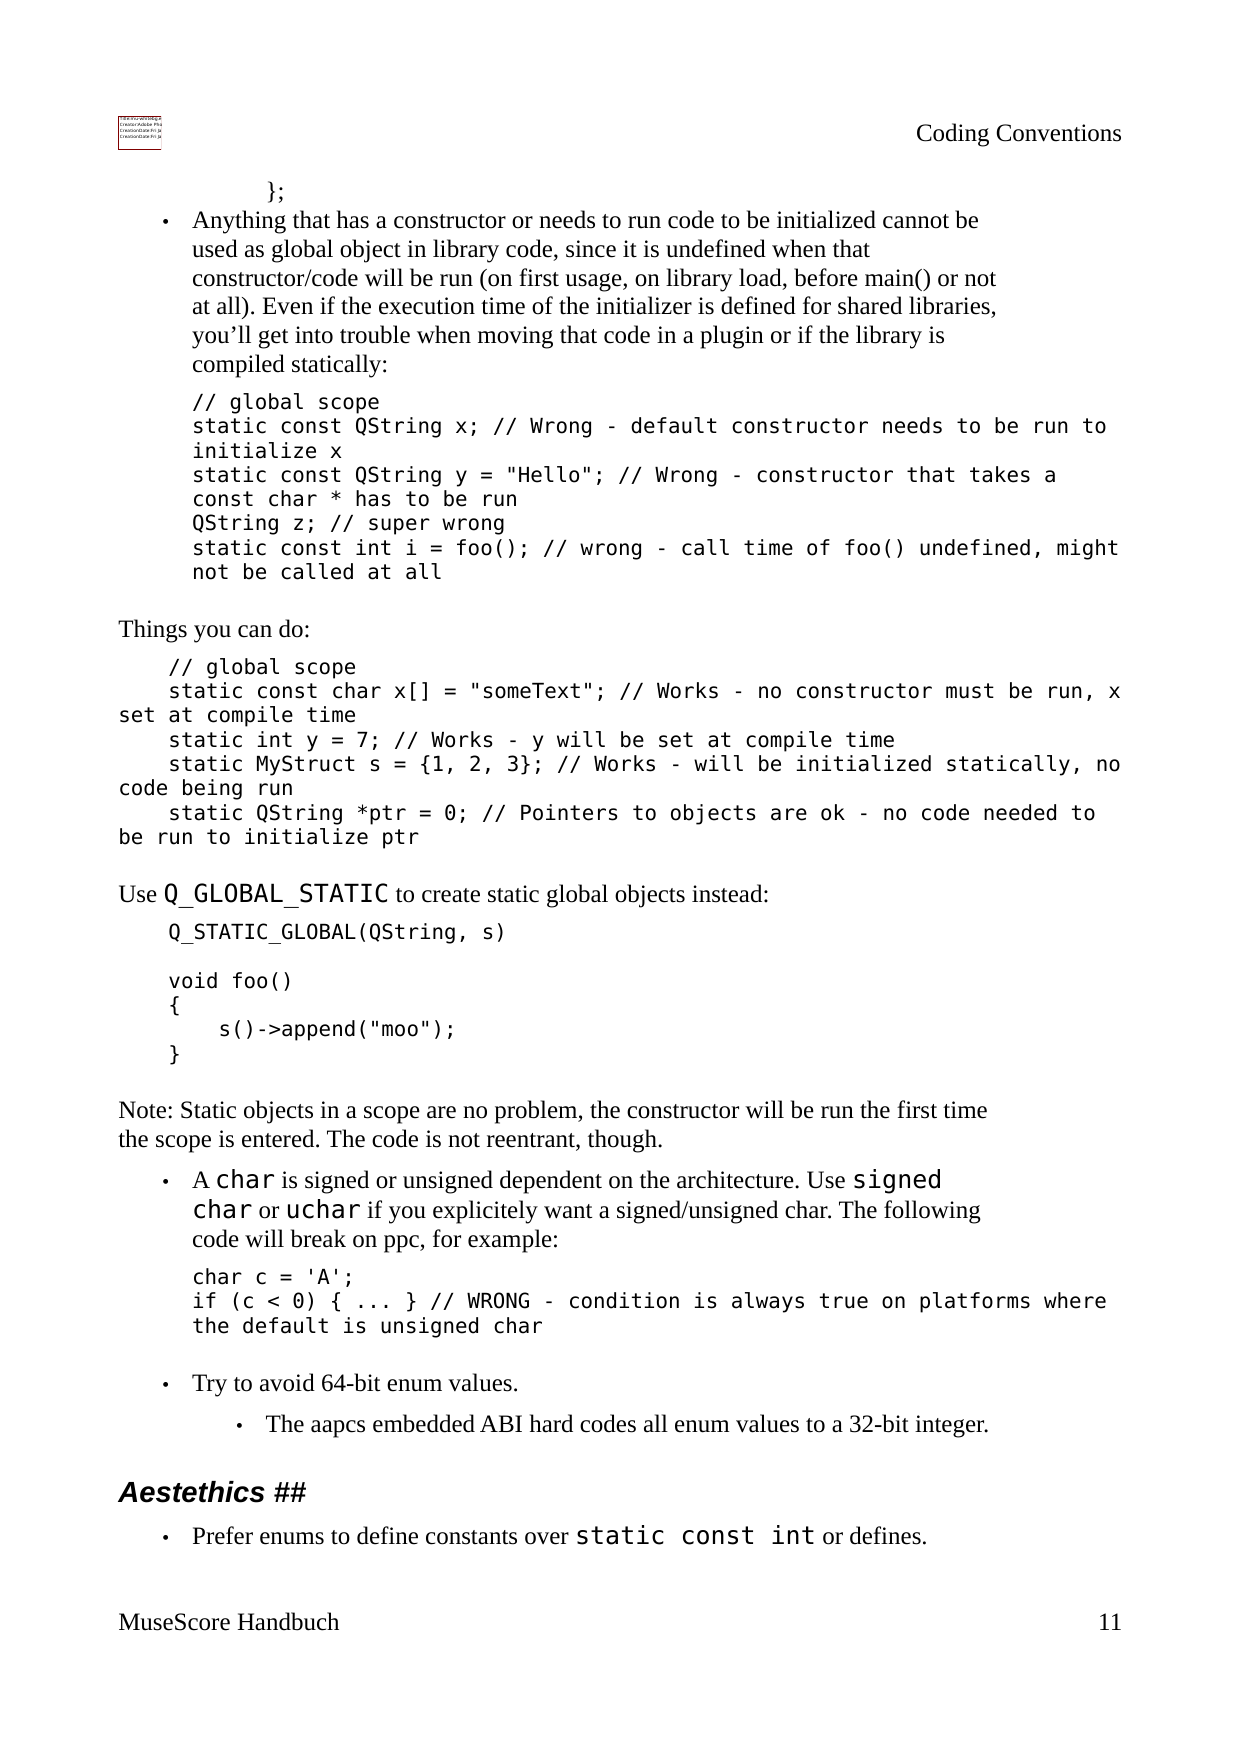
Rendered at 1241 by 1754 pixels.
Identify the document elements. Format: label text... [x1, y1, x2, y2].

text Note: Static objects in a scope are no problem, the constructor will be run the first time the scope is entered. The code is not reentrant, though. [118, 1096, 1004, 1153]
subtitle Aestethics ## [118, 1475, 1122, 1509]
list }; [236, 176, 1004, 205]
text static int y = 7; // Works - y will be set at compile time [118, 728, 1122, 752]
text static QString *ptr = 0; // Pointers to objects are ok - no code needed to be run to initialize ptr [118, 801, 1122, 849]
text Things you can do: [118, 614, 1004, 642]
text { [118, 993, 1122, 1017]
text s()->append("moo"); [118, 1017, 1122, 1042]
list char c = 'A'; [162, 1265, 1122, 1289]
text static const char x[] = "someText"; // Works - no constructor must be run, x set at compile time [118, 679, 1122, 728]
list Try to avoid 64-bit enum values. [162, 1368, 1004, 1396]
list A char is signed or unsigned dependent on the architecture. Use signed char or uchar if you explicitely want a signed/unsigned char. The following code will break on ppc, for example: [162, 1166, 1004, 1253]
text static MyStruct s = {1, 2, 3}; // Works - will be initialized statically, no code being run [118, 752, 1122, 801]
list static const QString x; // Wrong - default constructor needs to be run to initialize x [162, 414, 1122, 463]
list The aapcs embedded ABI hard codes all enum values to a 32-bit integer. [236, 1409, 1004, 1438]
list Prefer enums to define constants over static const int or defines. [162, 1521, 1004, 1550]
text void foo() [118, 969, 1122, 993]
text Q_STATIC_GLOBAL(QString, s) [118, 920, 1122, 945]
list if (c < 0) { ... } // WRONG - condition is always true on platforms where the default is unsigned char [162, 1289, 1122, 1338]
text } [118, 1042, 1122, 1066]
list // global scope [162, 390, 1122, 414]
list Anything that has a constructor or needs to run code to be initialized cannot be used as global object in library code, since it is undefined when that constructor/code will be run (on first usage, on library load, before main() or not at all). Even if the execution time of the initializer is defined for shared libraries, you’ll get into trouble when moving that code in a plugin or if the library is compiled statically: [162, 205, 1004, 378]
list static const int i = foo(); // wrong - call time of foo() undefined, might not be called at all [162, 536, 1122, 584]
list static const QString y = "Hello"; // Wrong - constructor that takes a const char * has to be run [162, 463, 1122, 511]
text Use Q_GLOBAL_STATIC to create static global objects instead: [118, 879, 1004, 908]
text // global scope [118, 655, 1122, 679]
list QString z; // super wrong [162, 511, 1122, 536]
